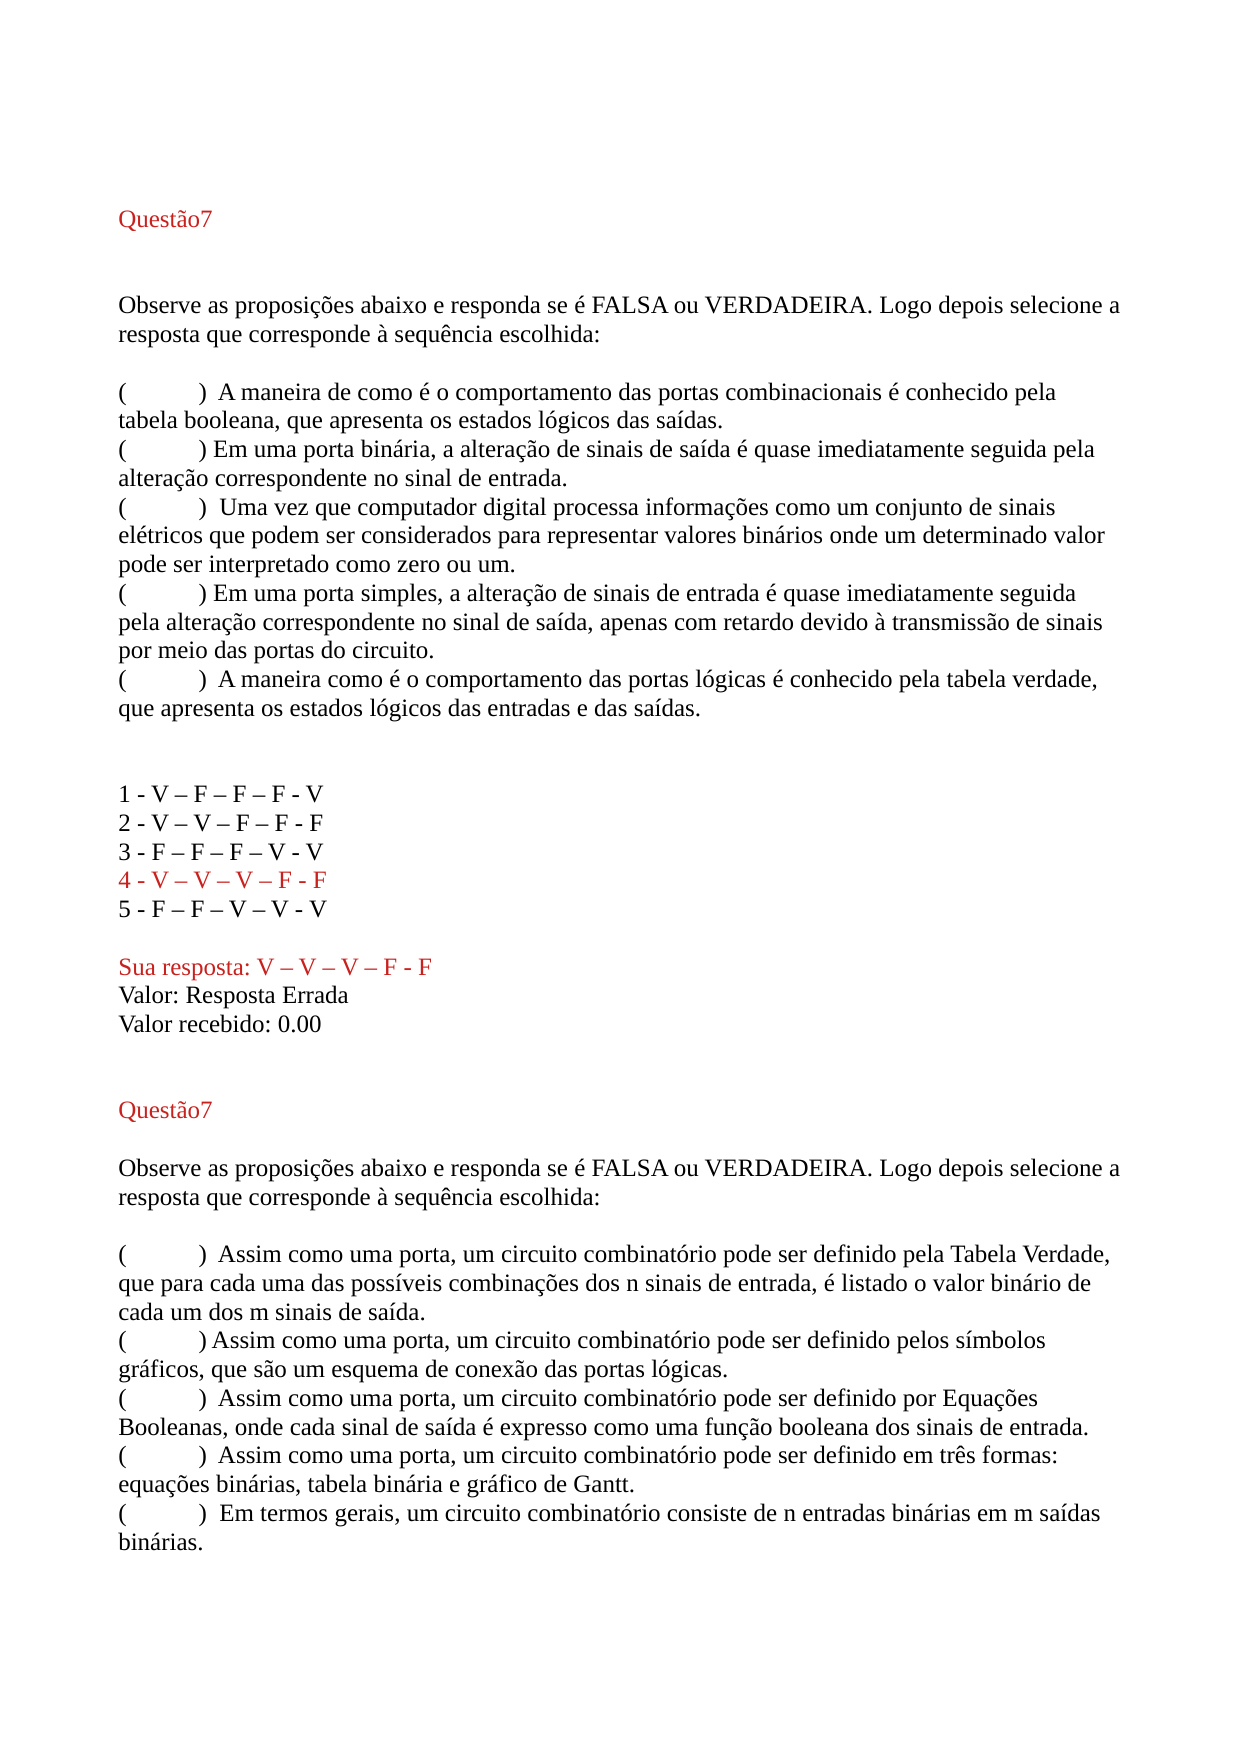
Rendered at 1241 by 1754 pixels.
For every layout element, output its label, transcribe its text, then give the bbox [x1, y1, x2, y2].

text ( ) Assim como uma porta, um circuito combinatório pode ser definido pela Tabela Verdade, que para cada uma das possíveis combinações dos n sinais de entrada, é listado o valor binário de cada um dos m sinais de saída. [118, 1239, 1122, 1326]
text Observe as proposições abaixo e responda se é FALSA ou VERDADEIRA. Logo depois selecione a resposta que corresponde à sequência escolhida: [118, 1153, 1122, 1211]
text 2 - V – V – F – F - F [118, 808, 1122, 837]
text 1 - V – F – F – F - V [118, 779, 1122, 808]
text Valor: Resposta Errada [118, 981, 1122, 1009]
text ( ) A maneira de como é o comportamento das portas combinacionais é conhecido pela tabela booleana, que apresenta os estados lógicos das saídas. [118, 377, 1122, 434]
text ( ) Em termos gerais, um circuito combinatório consiste de n entradas binárias em m saídas binárias. [118, 1498, 1122, 1556]
text ( ) A maneira como é o comportamento das portas lógicas é conhecido pela tabela verdade, que apresenta os estados lógicos das entradas e das saídas. [118, 664, 1122, 722]
text 5 - F – F – V – V - V [118, 894, 1122, 923]
text Questão7 [118, 1096, 1122, 1124]
text Sua resposta: V – V – V – F - F [118, 952, 1122, 981]
text Valor recebido: 0.00 [118, 1009, 1122, 1038]
text 3 - F – F – F – V - V [118, 837, 1122, 866]
text ( ) Em uma porta binária, a alteração de sinais de saída é quase imediatamente seguida pela alteração correspondente no sinal de entrada. [118, 434, 1122, 492]
text ( ) Em uma porta simples, a alteração de sinais de entrada é quase imediatamente seguida pela alteração correspondente no sinal de saída, apenas com retardo devido à transmissão de sinais por meio das portas do circuito. [118, 578, 1122, 664]
text ( ) Uma vez que computador digital processa informações como um conjunto de sinais elétricos que podem ser considerados para representar valores binários onde um determinado valor pode ser interpretado como zero ou um. [118, 492, 1122, 578]
text ( ) Assim como uma porta, um circuito combinatório pode ser definido por Equações Booleanas, onde cada sinal de saída é expresso como uma função booleana dos sinais de entrada. [118, 1383, 1122, 1441]
text Questão7 [118, 204, 1122, 233]
text 4 - V – V – V – F - F [118, 866, 1122, 894]
text ( ) Assim como uma porta, um circuito combinatório pode ser definido pelos símbolos gráficos, que são um esquema de conexão das portas lógicas. [118, 1326, 1122, 1383]
text ( ) Assim como uma porta, um circuito combinatório pode ser definido em três formas: equações binárias, tabela binária e gráfico de Gantt. [118, 1441, 1122, 1498]
text Observe as proposições abaixo e responda se é FALSA ou VERDADEIRA. Logo depois selecione a resposta que corresponde à sequência escolhida: [118, 291, 1122, 348]
